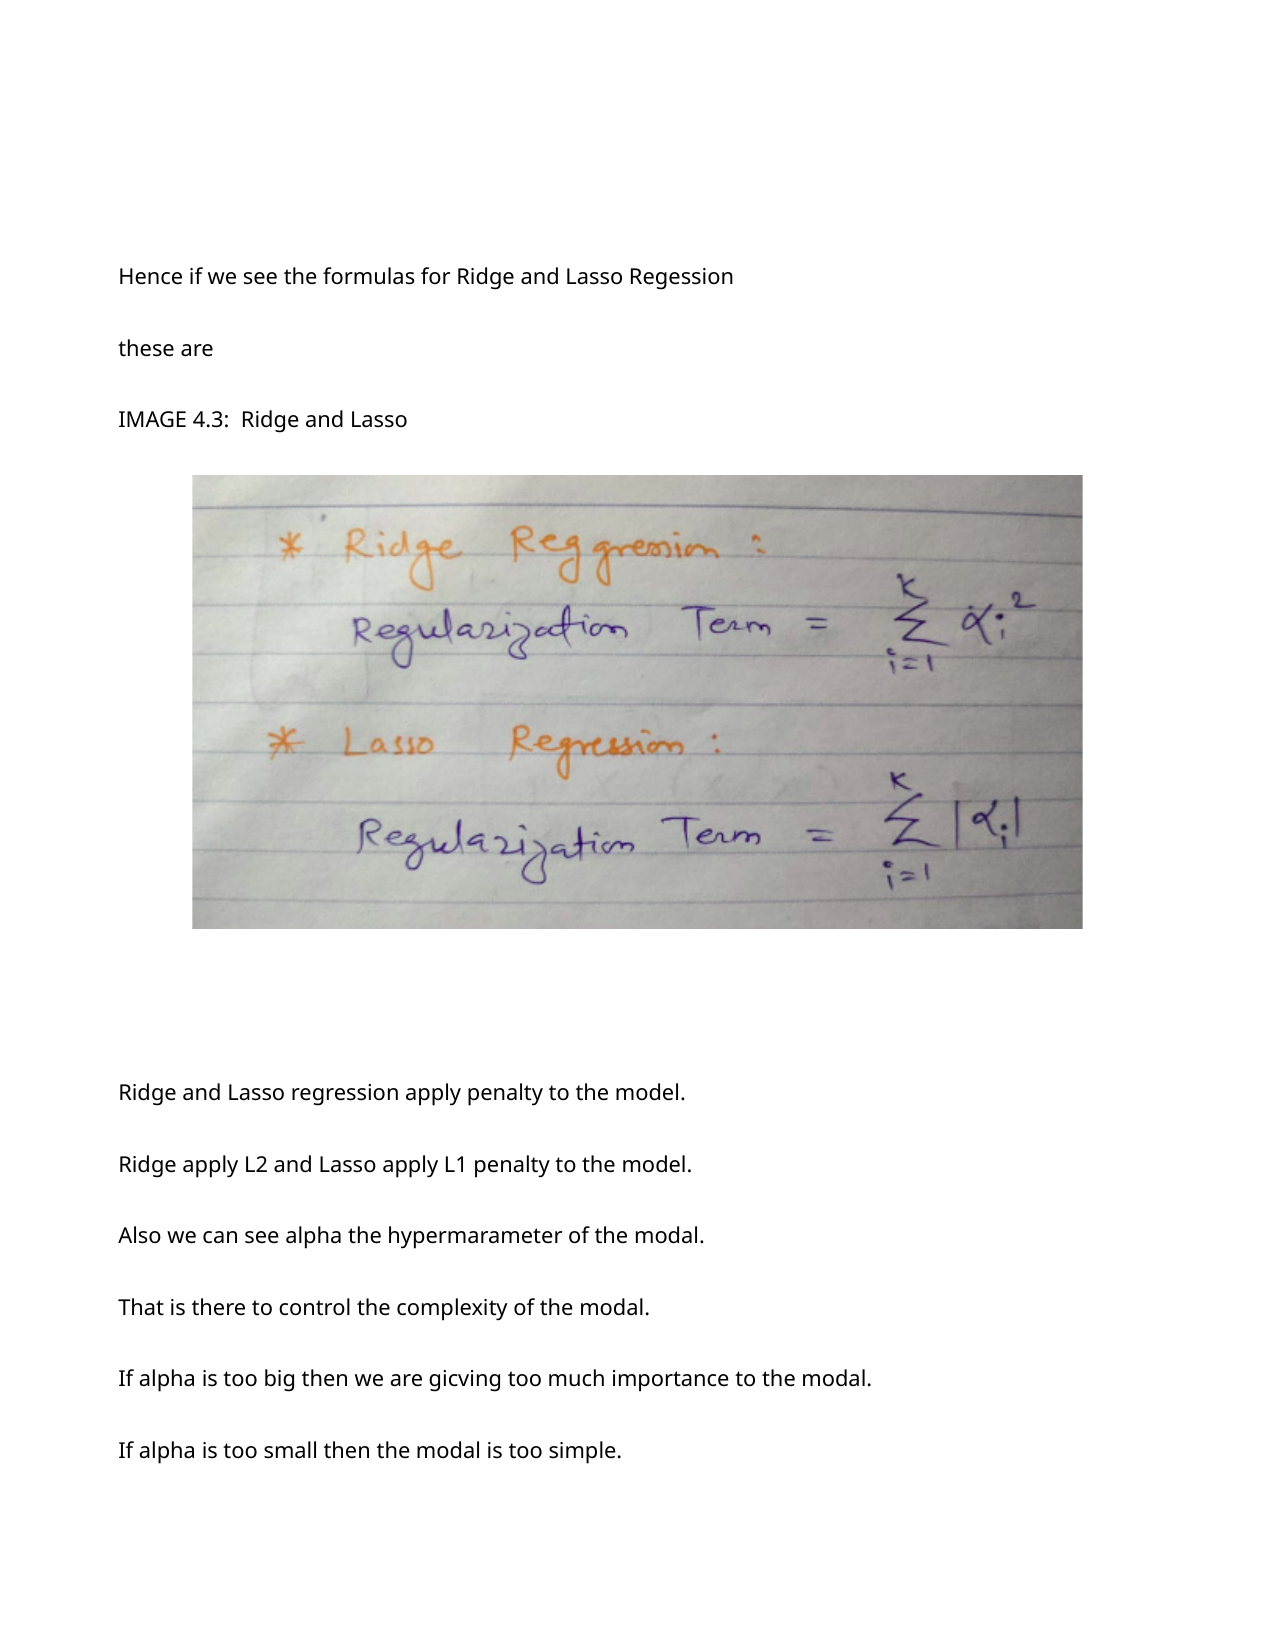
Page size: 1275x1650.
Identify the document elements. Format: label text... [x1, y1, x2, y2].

text Also we can see alpha the hypermarameter of the modal. [118, 1220, 1157, 1250]
text If alpha is too small then the modal is too simple. [118, 1435, 1157, 1464]
text these are [118, 332, 1157, 362]
text Ridge and Lasso regression apply penalty to the model. [118, 1077, 1157, 1107]
text Ridge apply L2 and Lasso apply L1 penalty to the model. [118, 1149, 1157, 1179]
text If alpha is too big then we are gicving too much importance to the modal. [118, 1363, 1157, 1393]
picture [192, 475, 1083, 929]
text Hence if we see the formulas for Ridge and Lasso Regession [118, 261, 1157, 291]
text That is there to control the complexity of the modal. [118, 1292, 1157, 1322]
text IMAGE 4.3: Ridge and Lasso [118, 404, 1157, 434]
